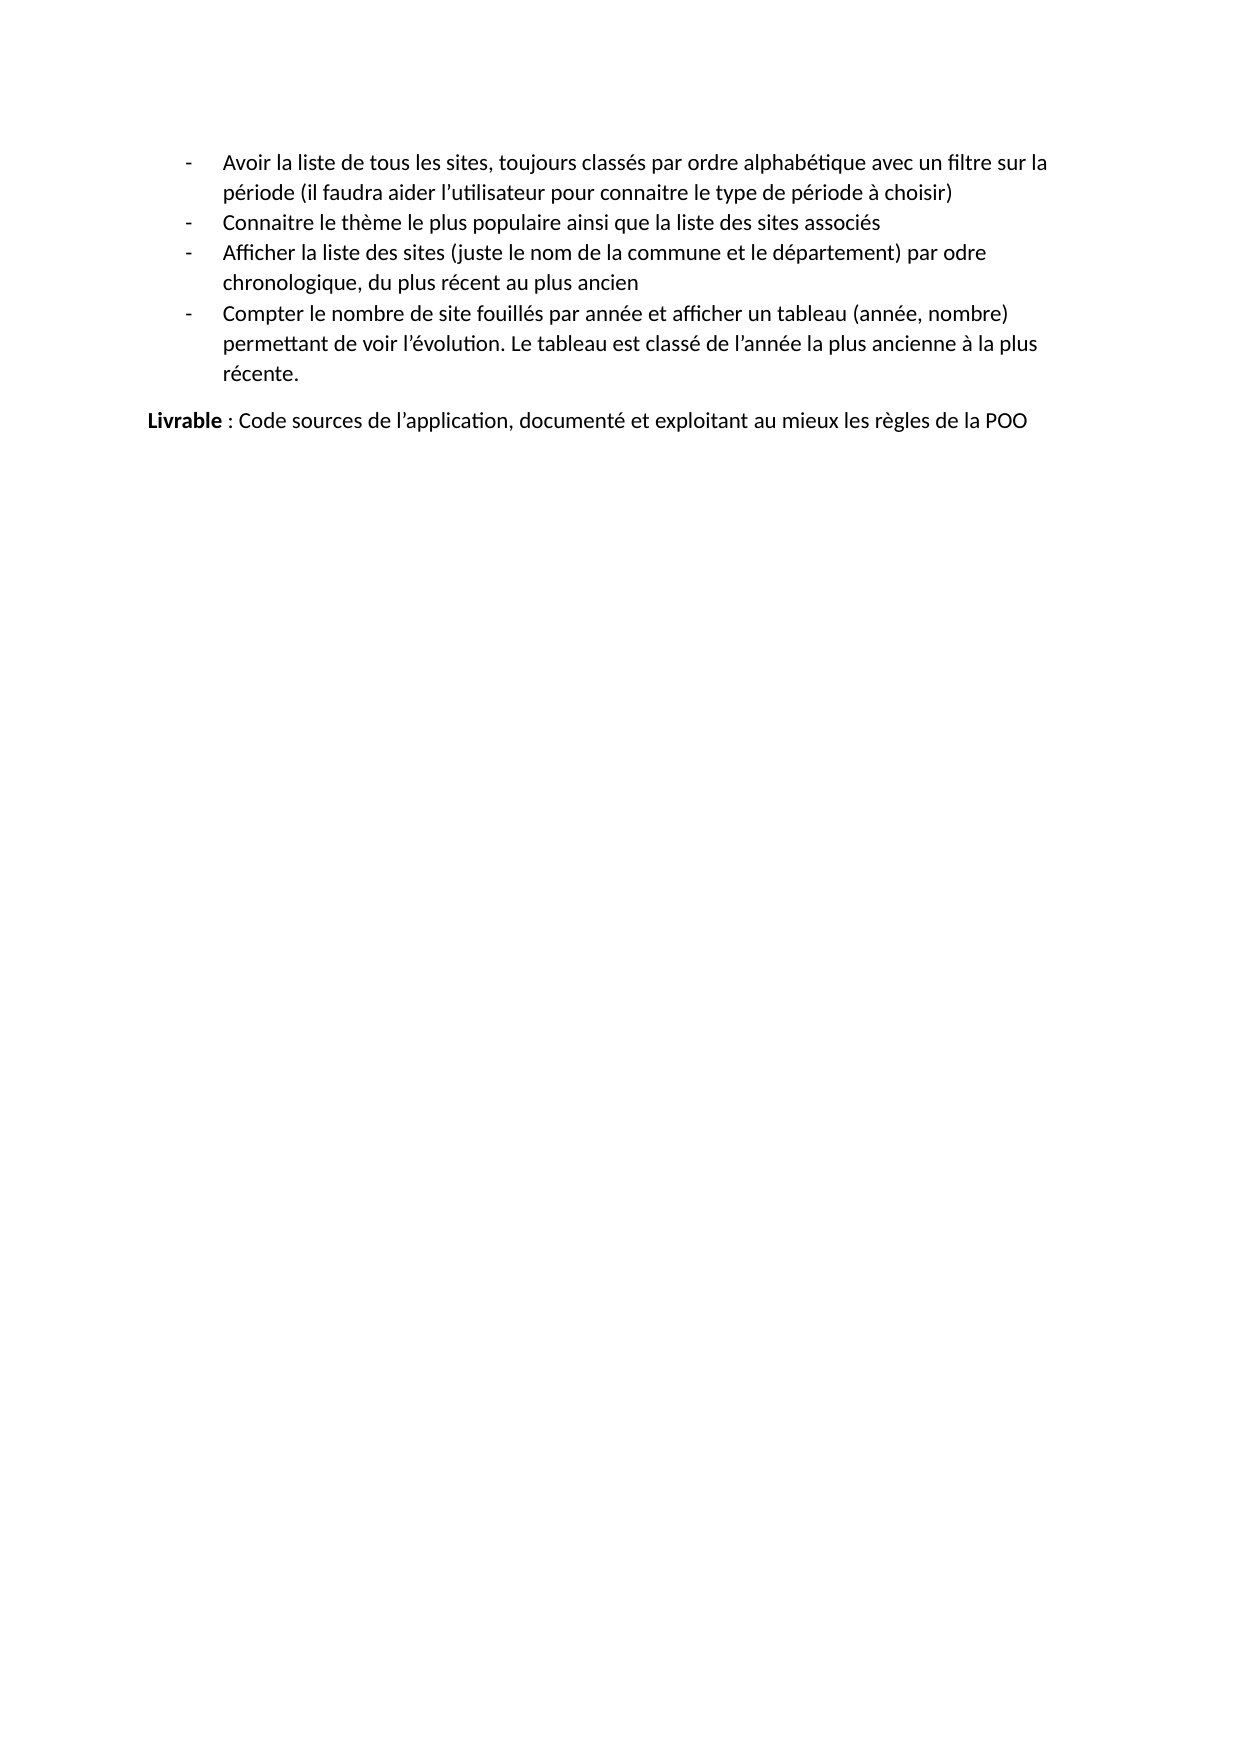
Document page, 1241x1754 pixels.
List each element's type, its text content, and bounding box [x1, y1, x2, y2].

list Afficher la liste des sites (juste le nom de la commune et le département) par odre chronologique, du plus récent au plus ancien [185, 238, 1093, 296]
text Livrable : Code sources de l’application, documenté et exploitant au mieux les règles de la POO [148, 406, 1093, 434]
list Avoir la liste de tous les sites, toujours classés par ordre alphabétique avec un filtre sur la période (il faudra aider l’utilisateur pour connaitre le type de période à choisir) [185, 148, 1093, 206]
list Connaitre le thème le plus populaire ainsi que la liste des sites associés [185, 208, 1093, 236]
list Compter le nombre de site fouillés par année et afficher un tableau (année, nombre) permettant de voir l’évolution. Le tableau est classé de l’année la plus ancienne à la plus récente. [185, 299, 1093, 387]
